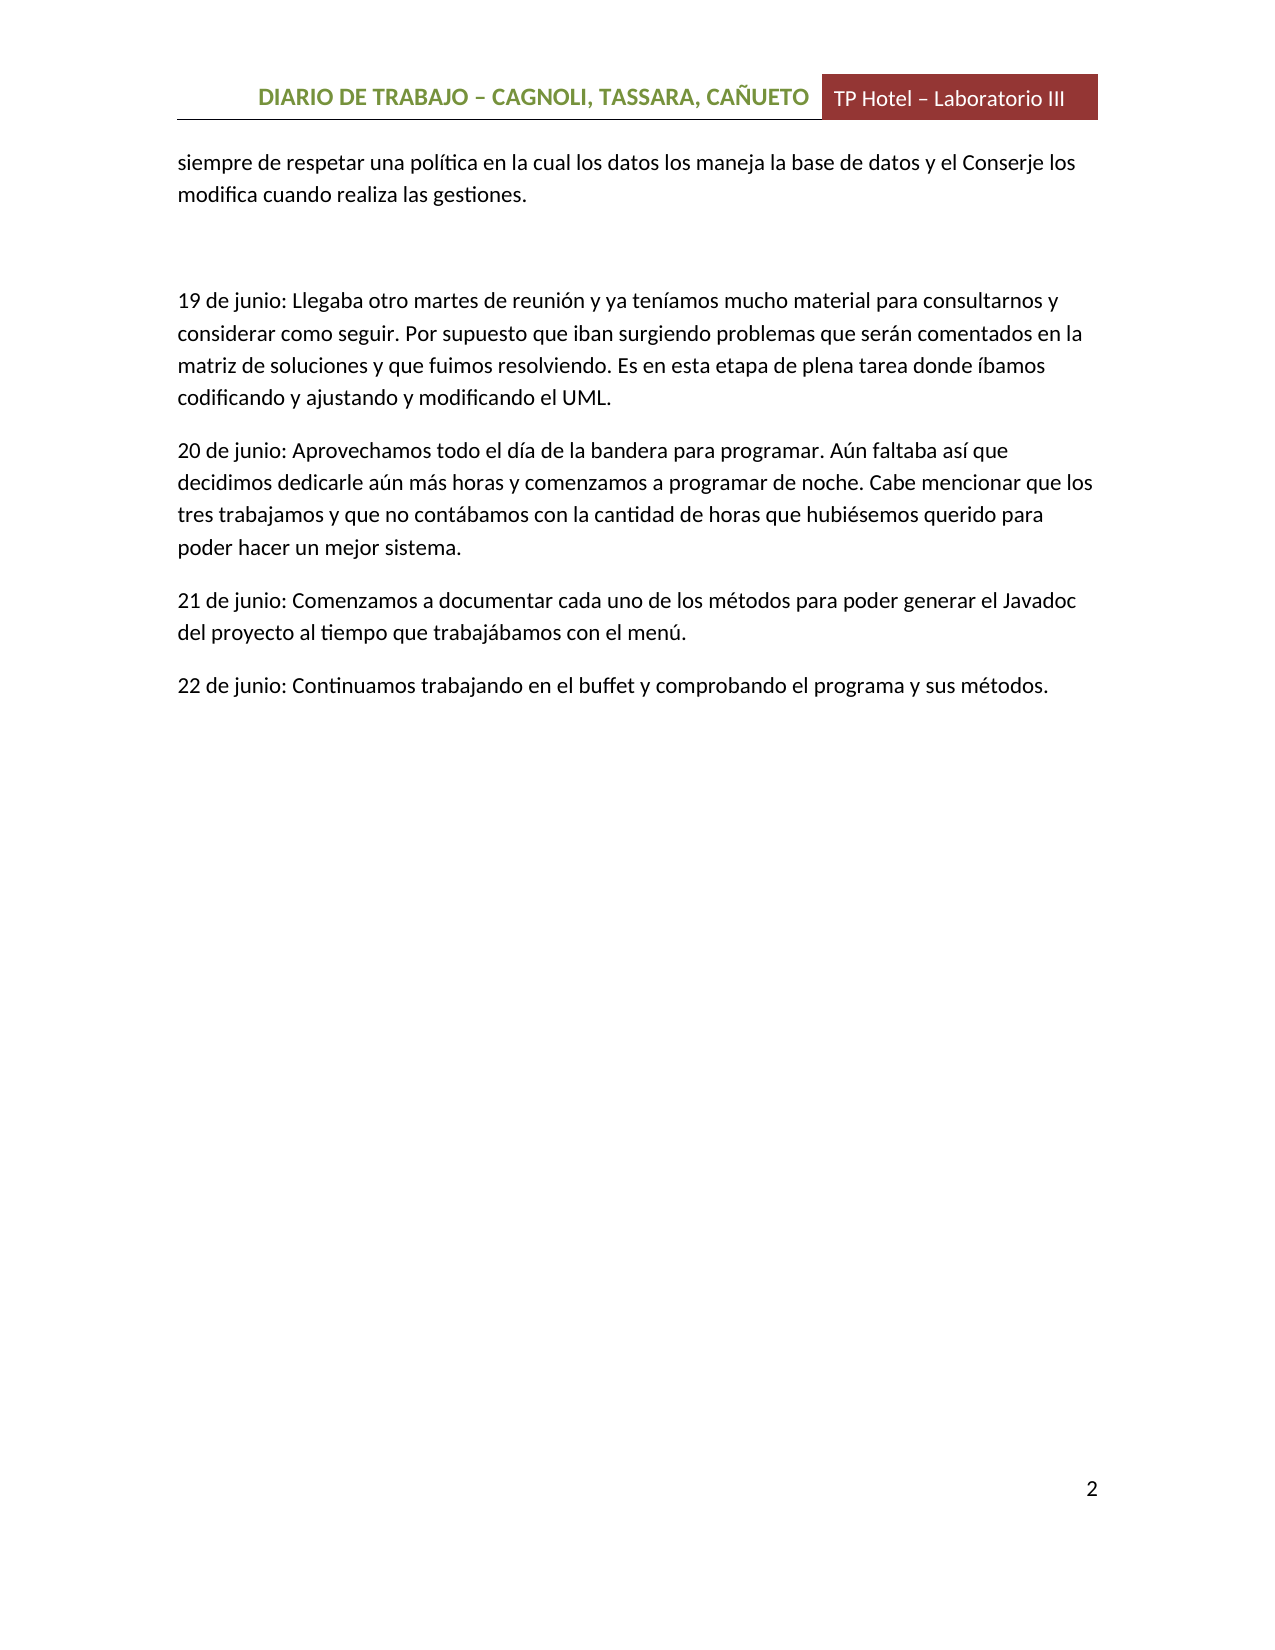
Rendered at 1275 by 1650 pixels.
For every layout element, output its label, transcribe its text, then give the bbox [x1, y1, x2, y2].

text 19 de junio: Llegaba otro martes de reunión y ya teníamos mucho material para consultarnos y considerar como seguir. Por supuesto que iban surgiendo problemas que serán comentados en la matriz de soluciones y que fuimos resolviendo. Es en esta etapa de plena tarea donde íbamos codificando y ajustando y modificando el UML. [177, 287, 1098, 411]
text 22 de junio: Continuamos trabajando en el buffet y comprobando el programa y sus métodos. [177, 671, 1098, 699]
text siempre de respetar una política en la cual los datos los maneja la base de datos y el Conserje los modifica cuando realiza las gestiones. [177, 148, 1098, 208]
text 20 de junio: Aprovechamos todo el día de la bandera para programar. Aún faltaba así que decidimos dedicarle aún más horas y comenzamos a programar de noche. Cabe mencionar que los tres trabajamos y que no contábamos con la cantidad de horas que hubiésemos querido para poder hacer un mejor sistema. [177, 436, 1098, 561]
text 21 de junio: Comenzamos a documentar cada uno de los métodos para poder generar el Javadoc del proyecto al tiempo que trabajábamos con el menú. [177, 586, 1098, 646]
